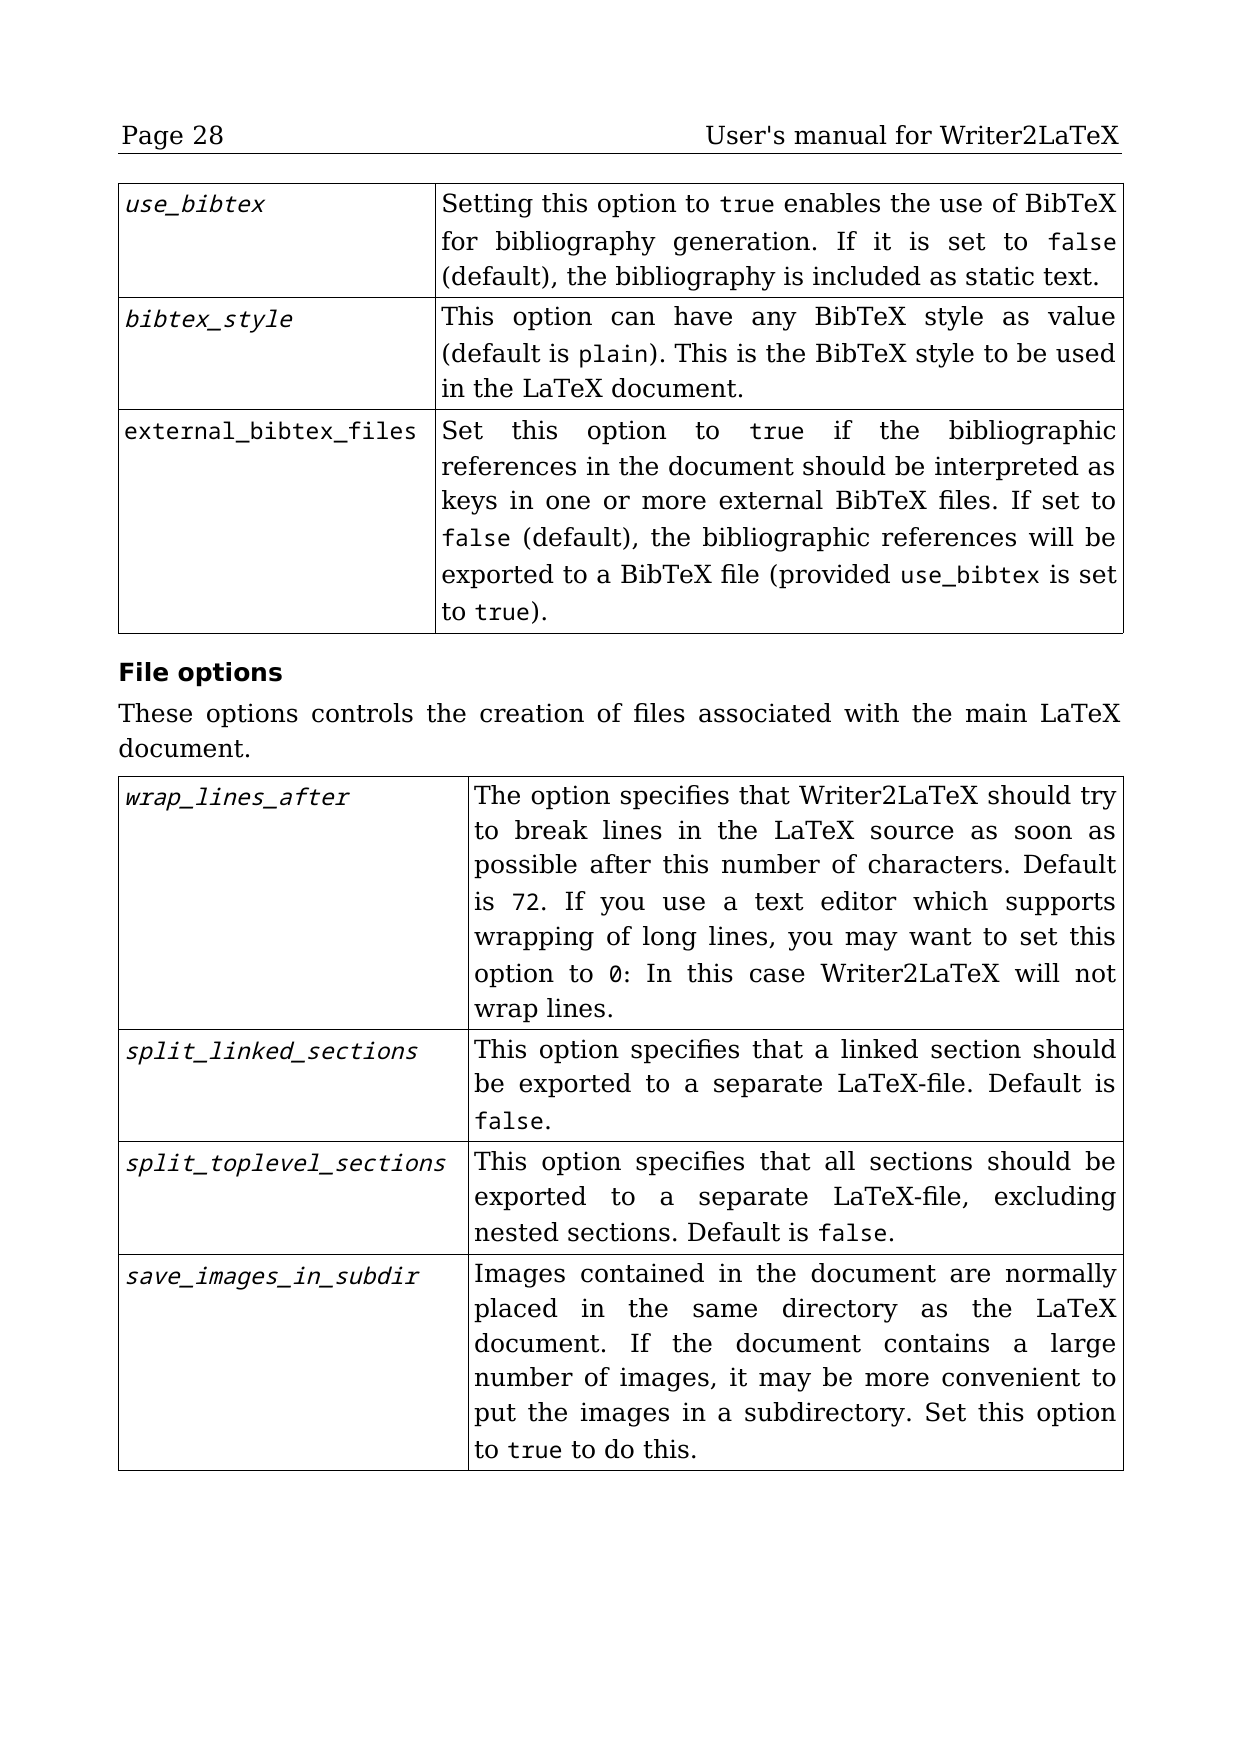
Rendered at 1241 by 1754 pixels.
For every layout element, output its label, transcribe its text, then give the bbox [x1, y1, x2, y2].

table_cell Images contained in the document are normally placed in the same directory as the LaTeX document. If the document contains a large number of images, it may be more convenient to put the images in a subdirectory. Set this option to true to do this. [469, 1255, 1123, 1470]
table_cell save_images_in_subdir [119, 1255, 468, 1470]
table_header use_bibtex [119, 184, 435, 297]
table_cell Set this option to true if the bibliographic references in the document should be interpreted as keys in one or more external BibTeX files. If set to false (default), the bibliographic references will be exported to a BibTeX file (provided use_bibtex is set to true). [436, 410, 1123, 633]
table_cell This option specifies that a linked section should be exported to a separate LaTeX-file. Default is false. [469, 1030, 1123, 1141]
table_cell split_linked_sections [119, 1030, 468, 1141]
table_cell This option specifies that all sections should be exported to a separate LaTeX-file, excluding nested sections. Default is false. [469, 1142, 1123, 1254]
table_cell split_toplevel_sections [119, 1142, 468, 1254]
subtitle File options [118, 658, 1122, 687]
table_header wrap_lines_after [119, 777, 468, 1029]
table_header The option specifies that Writer2LaTeX should try to break lines in the LaTeX source as soon as possible after this number of characters. Default is 72. If you use a text editor which supports wrapping of long lines, you may want to set this option to 0: In this case Writer2LaTeX will not wrap lines. [469, 777, 1123, 1029]
table_header Setting this option to true enables the use of BibTeX for bibliography generation. If it is set to false (default), the bibliography is included as static text. [436, 184, 1123, 297]
table_cell external_bibtex_files [119, 410, 435, 633]
table_cell bibtex_style [119, 298, 435, 409]
table_cell This option can have any BibTeX style as value (default is plain). This is the BibTeX style to be used in the LaTeX document. [436, 298, 1123, 409]
text These options controls the creation of files associated with the main LaTeX document. [118, 699, 1122, 763]
